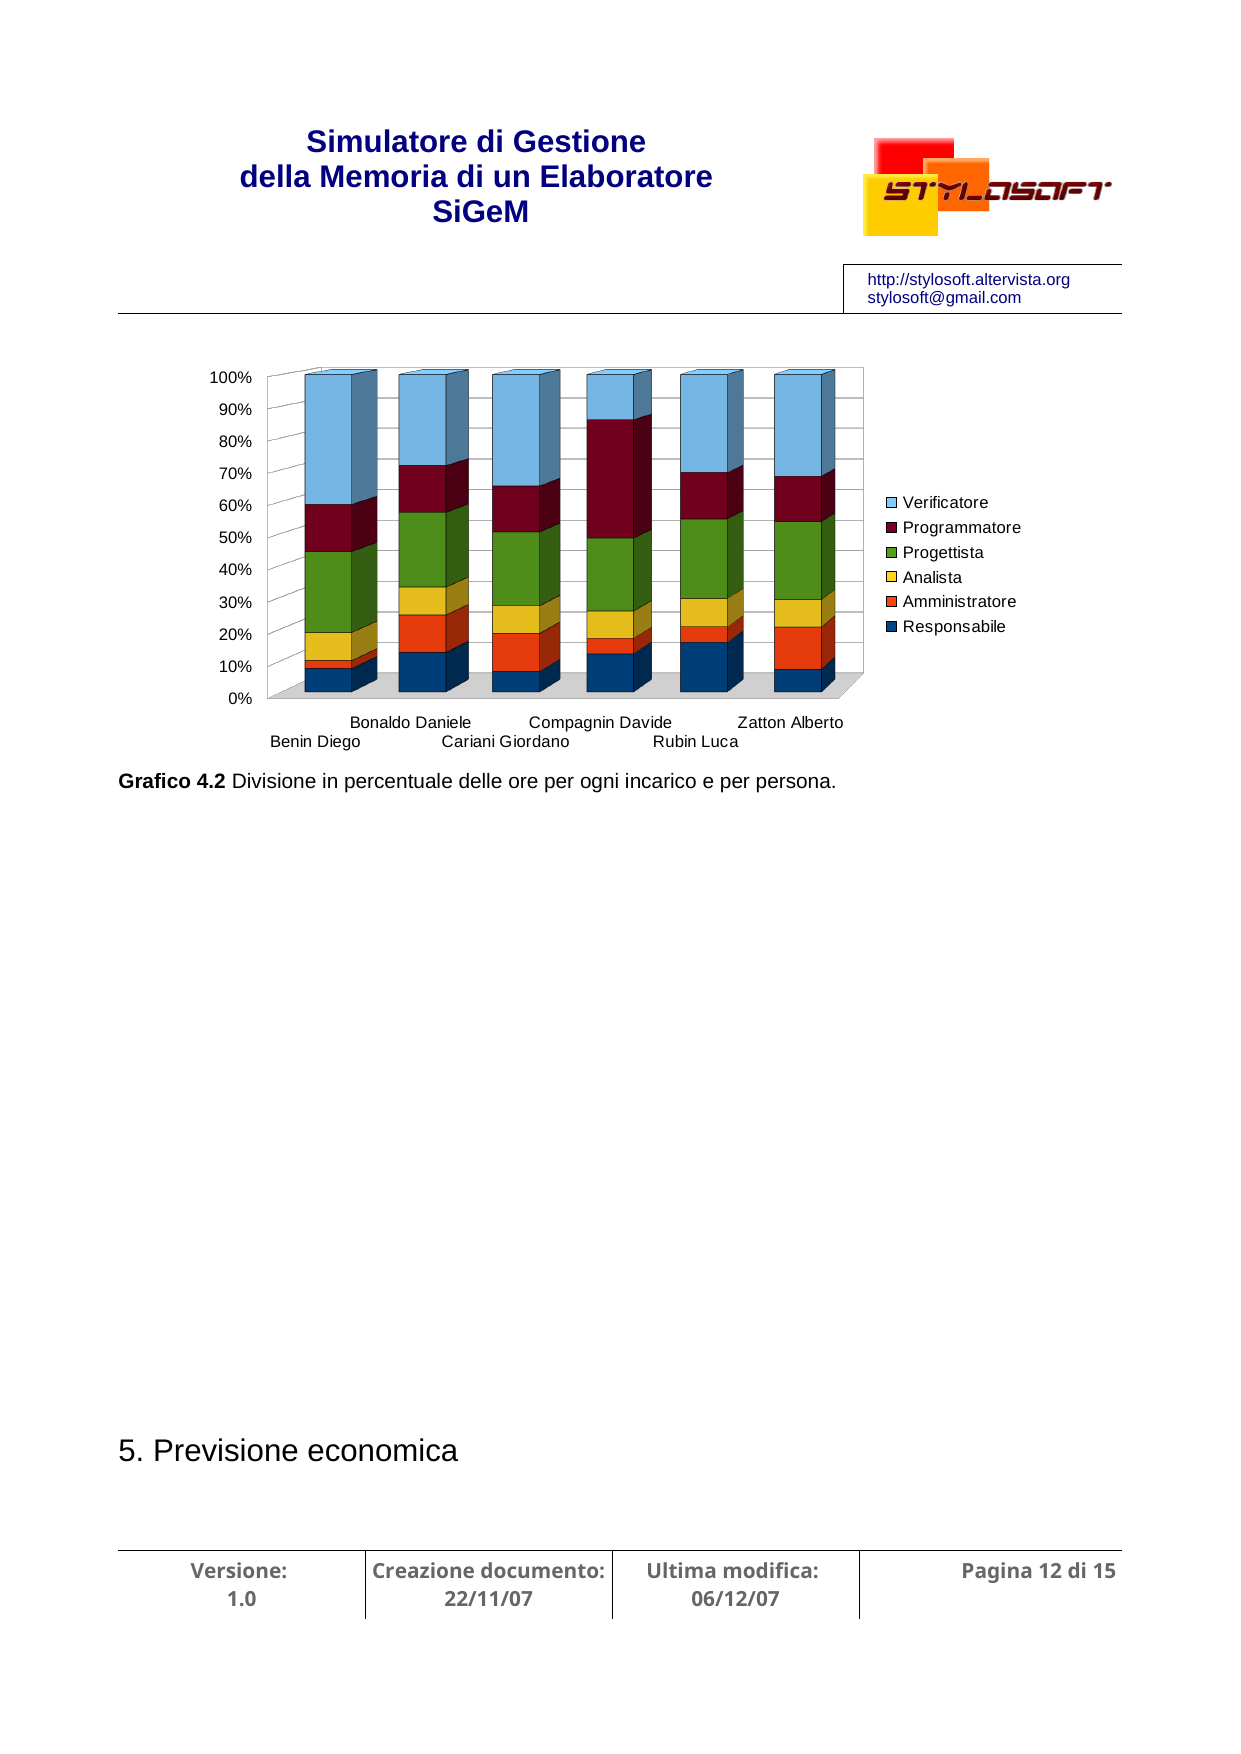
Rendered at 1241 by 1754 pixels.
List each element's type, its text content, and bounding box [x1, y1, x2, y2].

text Grafico 4.2 Divisione in percentuale delle ore per ogni incarico e per persona. [118, 357, 1122, 793]
text 5. Previsione economica [118, 1433, 1122, 1468]
picture [848, 123, 1117, 247]
